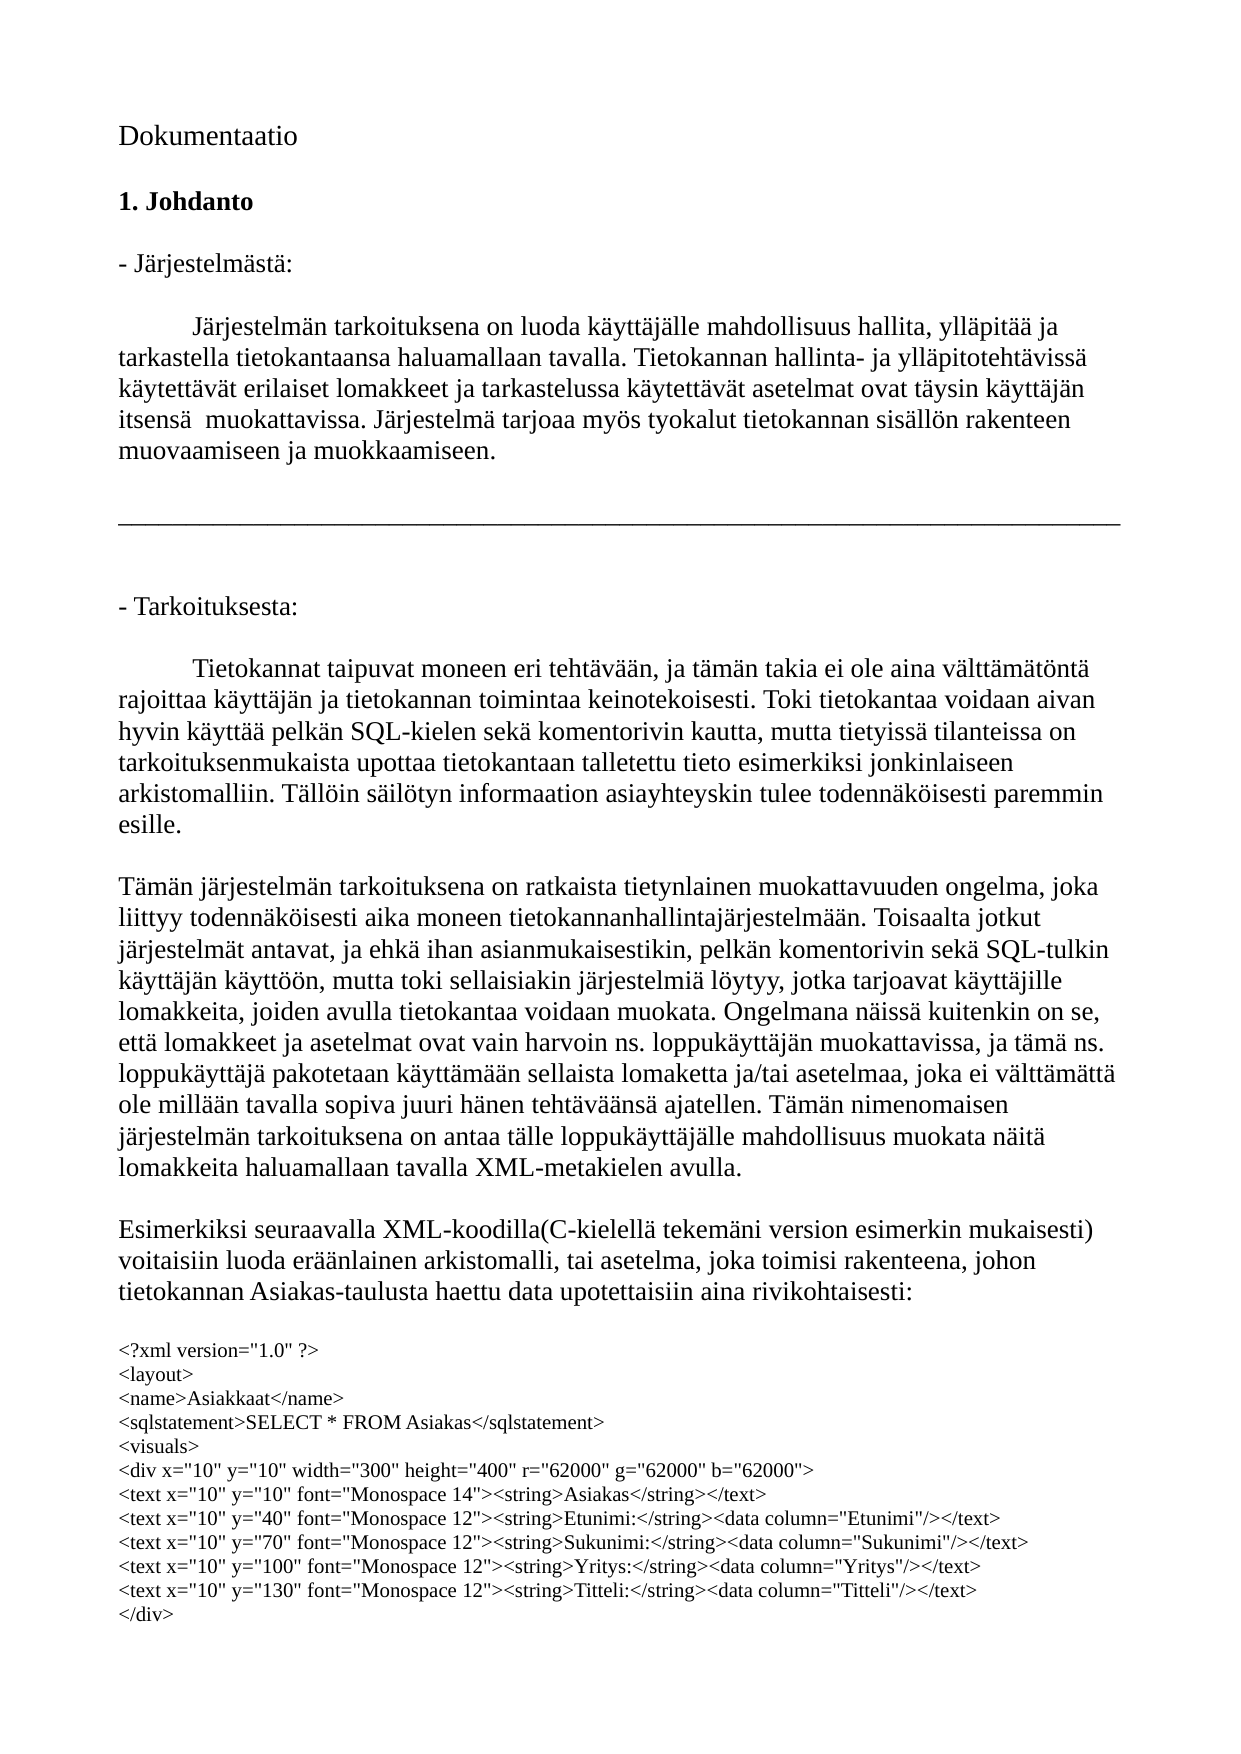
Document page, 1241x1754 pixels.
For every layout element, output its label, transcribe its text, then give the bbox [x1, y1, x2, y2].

text <name>Asiakkaat</name> [118, 1386, 1122, 1410]
text 1. Johdanto [118, 185, 1122, 216]
text </div> [118, 1602, 1122, 1626]
text Tämän järjestelmän tarkoituksena on ratkaista tietynlainen muokattavuuden ongelma, joka liittyy todennäköisesti aika moneen tietokannanhallintajärjestelmään. Toisaalta jotkut järjestelmät antavat, ja ehkä ihan asianmukaisestikin, pelkän komentorivin sekä SQL-tulkin käyttäjän käyttöön, mutta toki sellaisiakin järjestelmiä löytyy, jotka tarjoavat käyttäjille lomakkeita, joiden avulla tietokantaa voidaan muokata. Ongelmana näissä kuitenkin on se, että lomakkeet ja asetelmat ovat vain harvoin ns. loppukäyttäjän muokattavissa, ja tämä ns. loppukäyttäjä pakotetaan käyttämään sellaista lomaketta ja/tai asetelmaa, joka ei välttämättä ole millään tavalla sopiva juuri hänen tehtäväänsä ajatellen. Tämän nimenomaisen järjestelmän tarkoituksena on antaa tälle loppukäyttäjälle mahdollisuus muokata näitä lomakkeita haluamallaan tavalla XML-metakielen avulla. [118, 870, 1122, 1182]
text <text x="10" y="10" font="Monospace 14"><string>Asiakas</string></text> [118, 1482, 1122, 1506]
text Dokumentaatio [118, 118, 1122, 152]
text Järjestelmän tarkoituksena on luoda käyttäjälle mahdollisuus hallita, ylläpitää ja tarkastella tietokantaansa haluamallaan tavalla. Tietokannan hallinta- ja ylläpitotehtävissä käytettävät erilaiset lomakkeet ja tarkastelussa käytettävät asetelmat ovat täysin käyttäjän itsensä muokattavissa. Järjestelmä tarjoaa myös tyokalut tietokannan sisällön rakenteen muovaamiseen ja muokkaamiseen. [118, 310, 1122, 466]
text <sqlstatement>SELECT * FROM Asiakas</sqlstatement> [118, 1410, 1122, 1434]
text __________________________________________________________________________ [118, 497, 1122, 528]
text <text x="10" y="100" font="Monospace 12"><string>Yritys:</string><data column="Yritys"/></text> [118, 1554, 1122, 1578]
text - Järjestelmästä: [118, 247, 1122, 279]
text Tietokannat taipuvat moneen eri tehtävään, ja tämän takia ei ole aina välttämätöntä rajoittaa käyttäjän ja tietokannan toimintaa keinotekoisesti. Toki tietokantaa voidaan aivan hyvin käyttää pelkän SQL-kielen sekä komentorivin kautta, mutta tietyissä tilanteissa on tarkoituksenmukaista upottaa tietokantaan talletettu tieto esimerkiksi jonkinlaiseen arkistomalliin. Tällöin säilötyn informaation asiayhteyskin tulee todennäköisesti paremmin esille. [118, 652, 1122, 839]
text <text x="10" y="70" font="Monospace 12"><string>Sukunimi:</string><data column="Sukunimi"/></text> [118, 1530, 1122, 1554]
text - Tarkoituksesta: [118, 590, 1122, 621]
text <div x="10" y="10" width="300" height="400" r="62000" g="62000" b="62000"> [118, 1458, 1122, 1482]
text <visuals> [118, 1434, 1122, 1458]
text <layout> [118, 1362, 1122, 1386]
text Esimerkiksi seuraavalla XML-koodilla(C-kielellä tekemäni version esimerkin mukaisesti) voitaisiin luoda eräänlainen arkistomalli, tai asetelma, joka toimisi rakenteena, johon tietokannan Asiakas-taulusta haettu data upotettaisiin aina rivikohtaisesti: [118, 1213, 1122, 1306]
text <text x="10" y="130" font="Monospace 12"><string>Titteli:</string><data column="Titteli"/></text> [118, 1578, 1122, 1602]
text <?xml version="1.0" ?> [118, 1338, 1122, 1362]
text <text x="10" y="40" font="Monospace 12"><string>Etunimi:</string><data column="Etunimi"/></text> [118, 1506, 1122, 1530]
